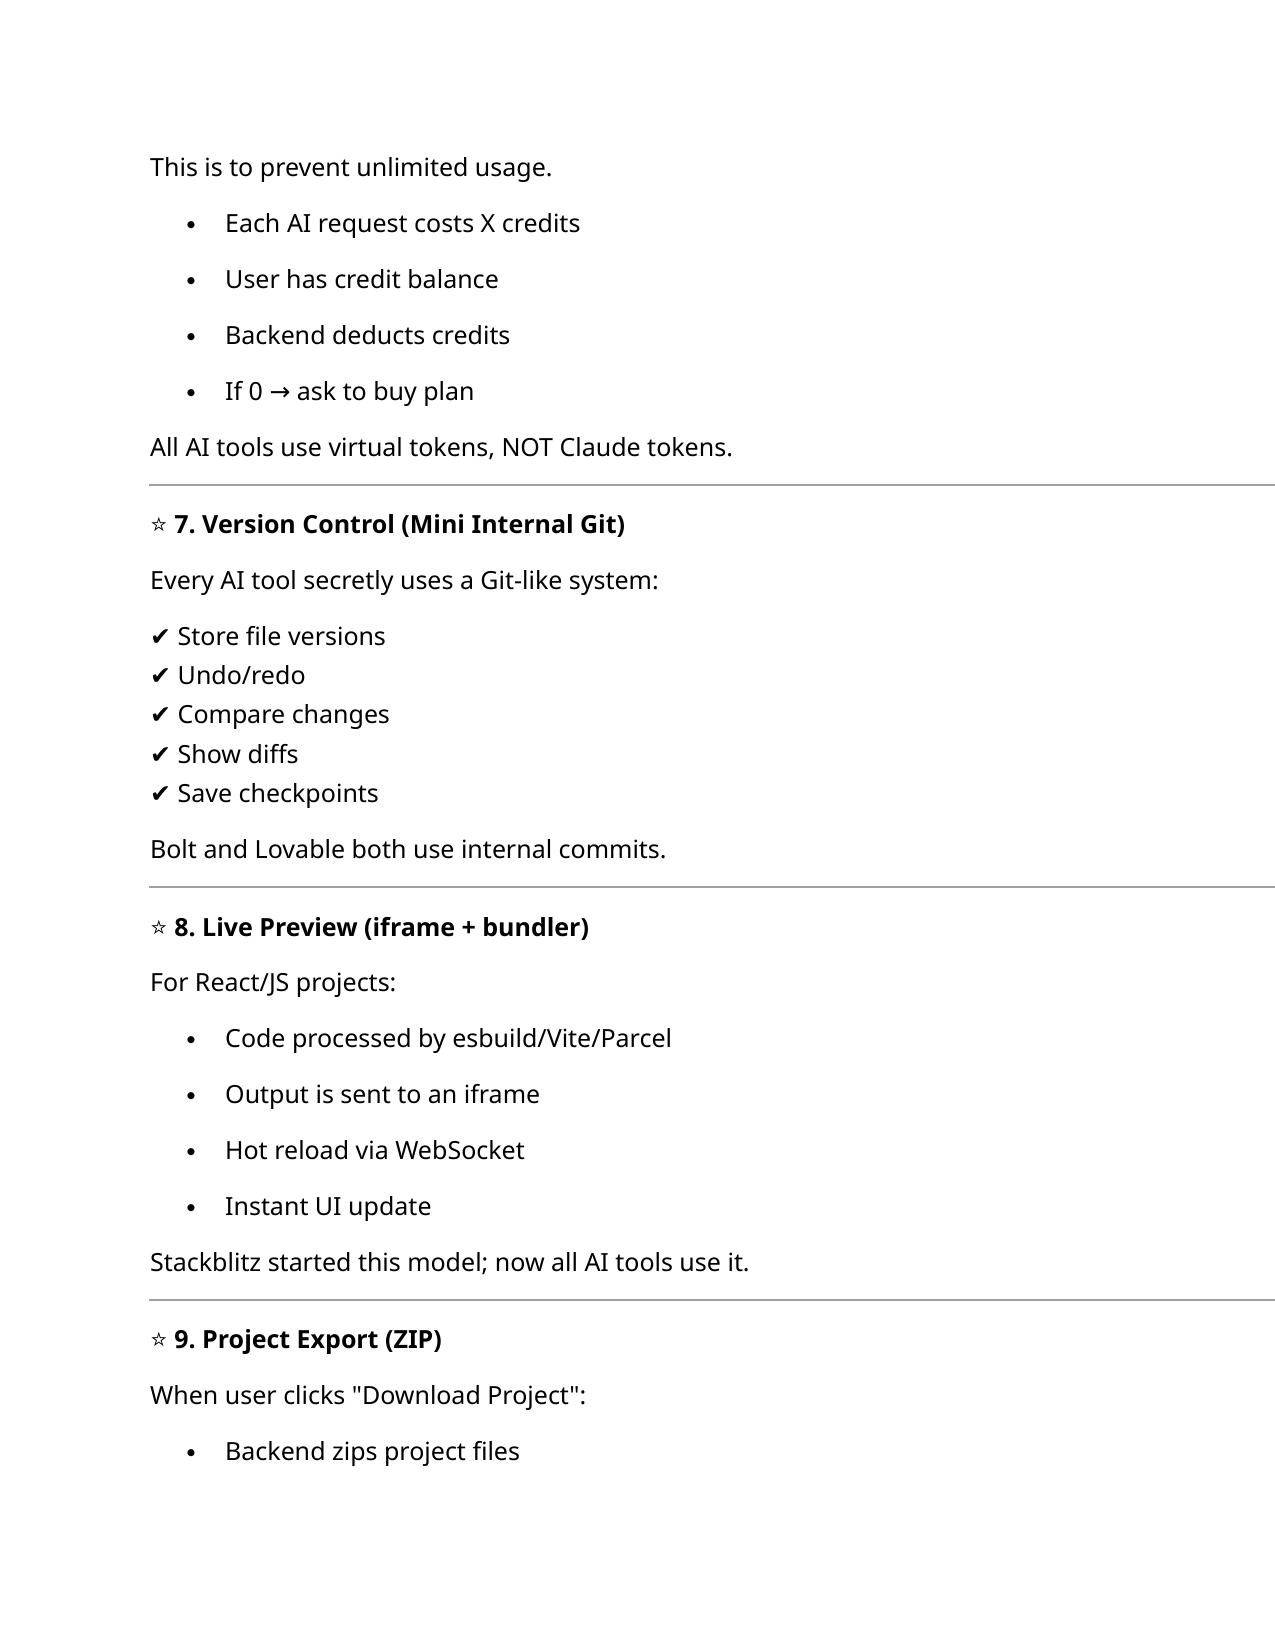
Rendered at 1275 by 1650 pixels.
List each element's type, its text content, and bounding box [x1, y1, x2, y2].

list User has credit balance [187, 262, 1125, 296]
list Instant UI update [187, 1188, 1125, 1222]
list If 0 → ask to buy plan [187, 373, 1125, 407]
text ⭐ 8. Live Preview (iframe + bundler) [150, 909, 1125, 943]
list Backend zips project files [187, 1434, 1125, 1468]
list Backend deducts credits [187, 317, 1125, 352]
text When user clicks "Download Project": [150, 1378, 1125, 1412]
text All AI tools use virtual tokens, NOT Claude tokens. [150, 429, 1125, 463]
list Output is sent to an iframe [187, 1077, 1125, 1111]
text Bolt and Lovable both use internal commits. [150, 831, 1125, 865]
list Each AI request costs X credits [187, 206, 1125, 240]
text Stackblitz started this model; now all AI tools use it. [150, 1244, 1125, 1278]
text This is to prevent unlimited usage. [150, 150, 1125, 184]
text Every AI tool secretly uses a Git-like system: [150, 563, 1125, 597]
text ⭐ 7. Version Control (Mini Internal Git) [150, 507, 1125, 541]
text ✔ Store file versions ✔ Undo/redo ✔ Compare changes ✔ Show diffs ✔ Save checkpoints [150, 619, 1125, 809]
list Code processed by esbuild/Vite/Parcel [187, 1021, 1125, 1055]
text For React/JS projects: [150, 965, 1125, 999]
text ⭐ 9. Project Export (ZIP) [150, 1322, 1125, 1356]
list Hot reload via WebSocket [187, 1132, 1125, 1167]
